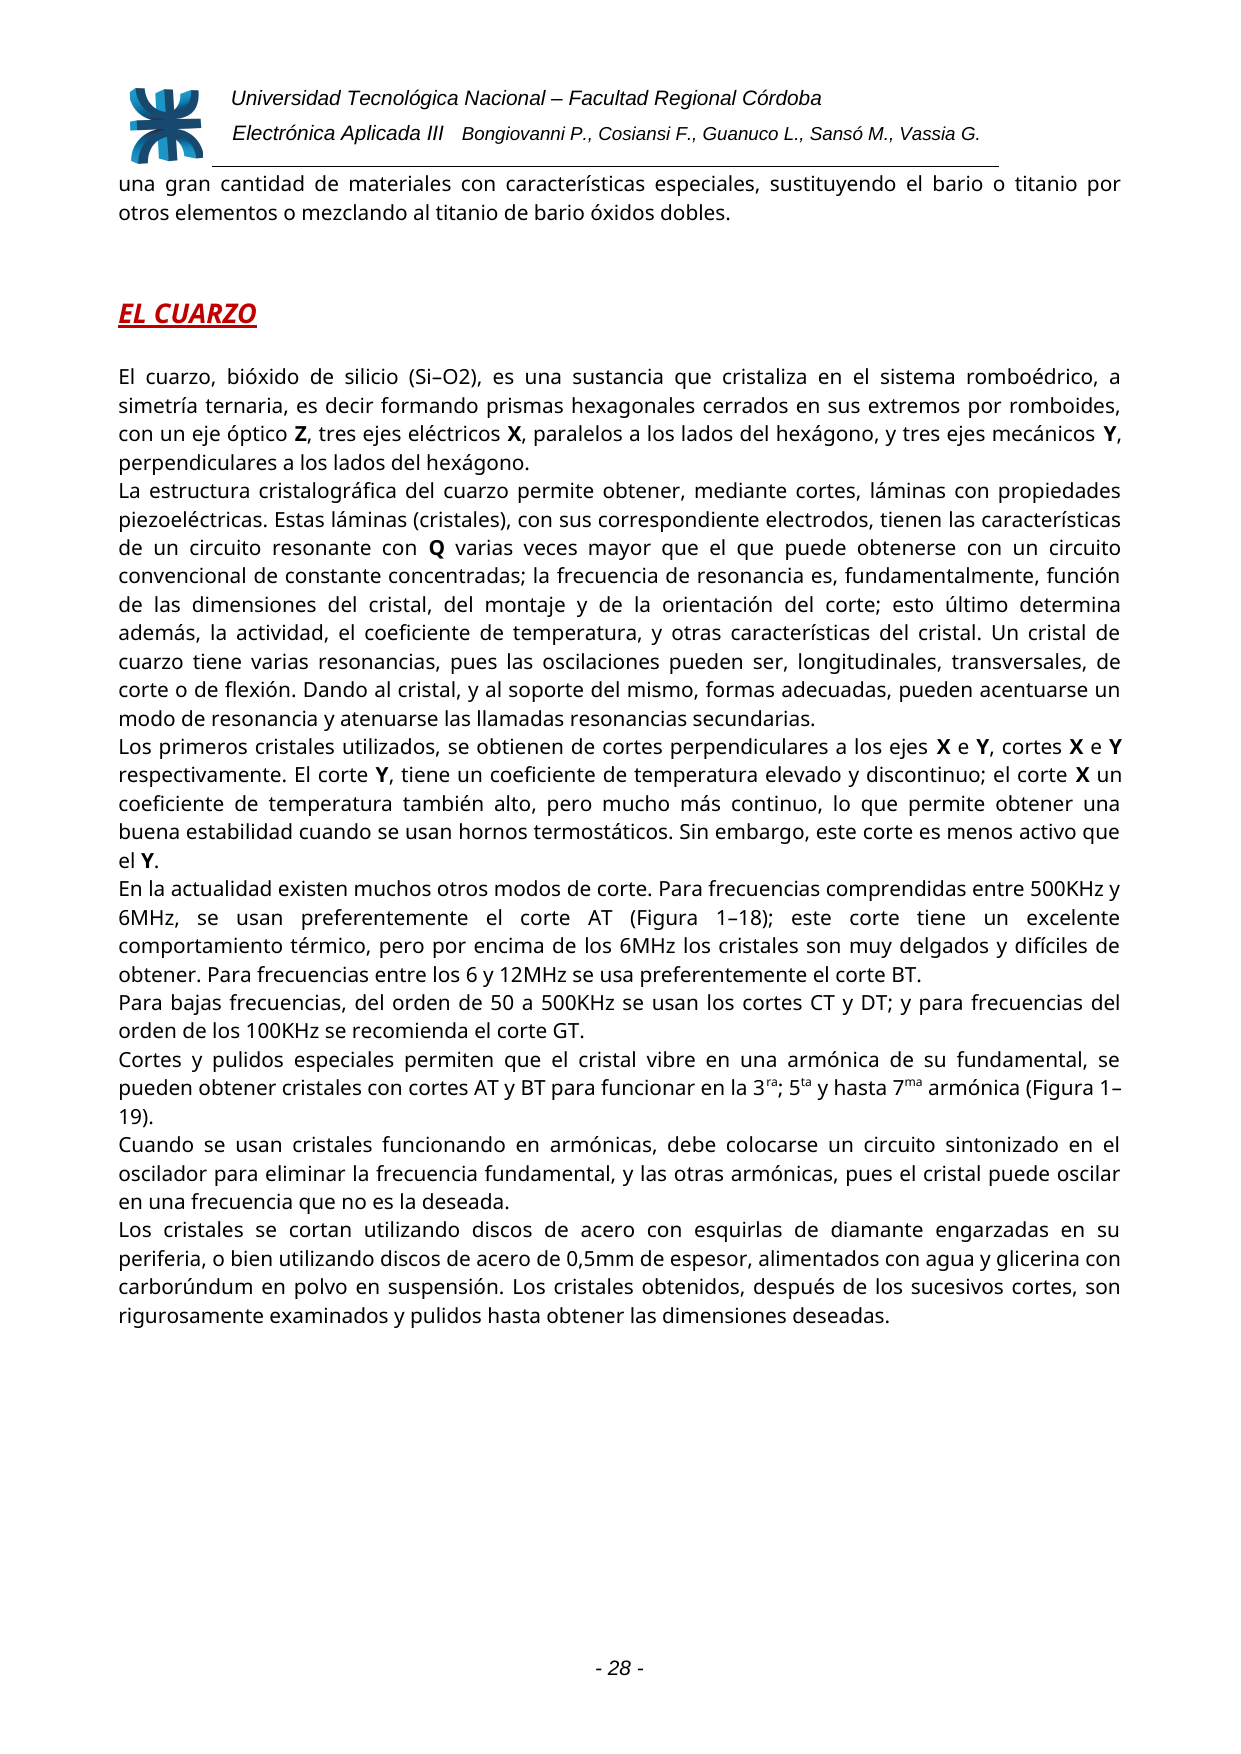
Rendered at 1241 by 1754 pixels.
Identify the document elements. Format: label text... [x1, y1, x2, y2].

text Cortes y pulidos especiales permiten que el cristal vibre en una armónica de su fundamental, se pueden obtener cristales con cortes AT y BT para funcionar en la 3ra; 5ta y hasta 7ma armónica (Figura 1–19). [118, 1045, 1122, 1130]
text Cuando se usan cristales funcionando en armónicas, debe colocarse un circuito sintonizado en el oscilador para eliminar la frecuencia fundamental, y las otras armónicas, pues el cristal puede oscilar en una frecuencia que no es la deseada. [118, 1130, 1122, 1216]
text La estructura cristalográfica del cuarzo permite obtener, mediante cortes, láminas con propiedades piezoeléctricas. Estas láminas (cristales), con sus correspondiente electrodos, tienen las características de un circuito resonante con Q varias veces mayor que el que puede obtenerse con un circuito convencional de constante concentradas; la frecuencia de resonancia es, fundamentalmente, función de las dimensiones del cristal, del montaje y de la orientación del corte; esto último determina además, la actividad, el coeficiente de temperatura, y otras características del cristal. Un cristal de cuarzo tiene varias resonancias, pues las oscilaciones pueden ser, longitudinales, transversales, de corte o de flexión. Dando al cristal, y al soporte del mismo, formas adecuadas, pueden acentuarse un modo de resonancia y atenuarse las llamadas resonancias secundarias. [118, 476, 1122, 732]
text El cuarzo, bióxido de silicio (Si–O2), es una sustancia que cristaliza en el sistema romboédrico, a simetría ternaria, es decir formando prismas hexagonales cerrados en sus extremos por romboides, con un eje óptico Z, tres ejes eléctricos X, paralelos a los lados del hexágono, y tres ejes mecánicos Y, perpendiculares a los lados del hexágono. [118, 362, 1122, 476]
text EL CUARZO [118, 294, 1122, 331]
text Los cristales se cortan utilizando discos de acero con esquirlas de diamante engarzadas en su periferia, o bien utilizando discos de acero de 0,5mm de espesor, alimentados con agua y glicerina con carborúndum en polvo en suspensión. Los cristales obtenidos, después de los sucesivos cortes, son rigurosamente examinados y pulidos hasta obtener las dimensiones deseadas. [118, 1216, 1122, 1329]
text Para bajas frecuencias, del orden de 50 a 500KHz se usan los cortes CT y DT; y para frecuencias del orden de los 100KHz se recomienda el corte GT. [118, 988, 1122, 1045]
text En la actualidad existen muchos otros modos de corte. Para frecuencias comprendidas entre 500KHz y 6MHz, se usan preferentemente el corte AT (Figura 1–18); este corte tiene un excelente comportamiento térmico, pero por encima de los 6MHz los cristales son muy delgados y difíciles de obtener. Para frecuencias entre los 6 y 12MHz se usa preferentemente el corte BT. [118, 874, 1122, 988]
text Los primeros cristales utilizados, se obtienen de cortes perpendiculares a los ejes X e Y, cortes X e Y respectivamente. El corte Y, tiene un coeficiente de temperatura elevado y discontinuo; el corte X un coeficiente de temperatura también alto, pero mucho más continuo, lo que permite obtener una buena estabilidad cuando se usan hornos termostáticos. Sin embargo, este corte es menos activo que el Y. [118, 732, 1122, 874]
picture [129, 88, 203, 164]
text una gran cantidad de materiales con características especiales, sustituyendo el bario o titanio por otros elementos o mezclando al titanio de bario óxidos dobles. [118, 169, 1122, 226]
